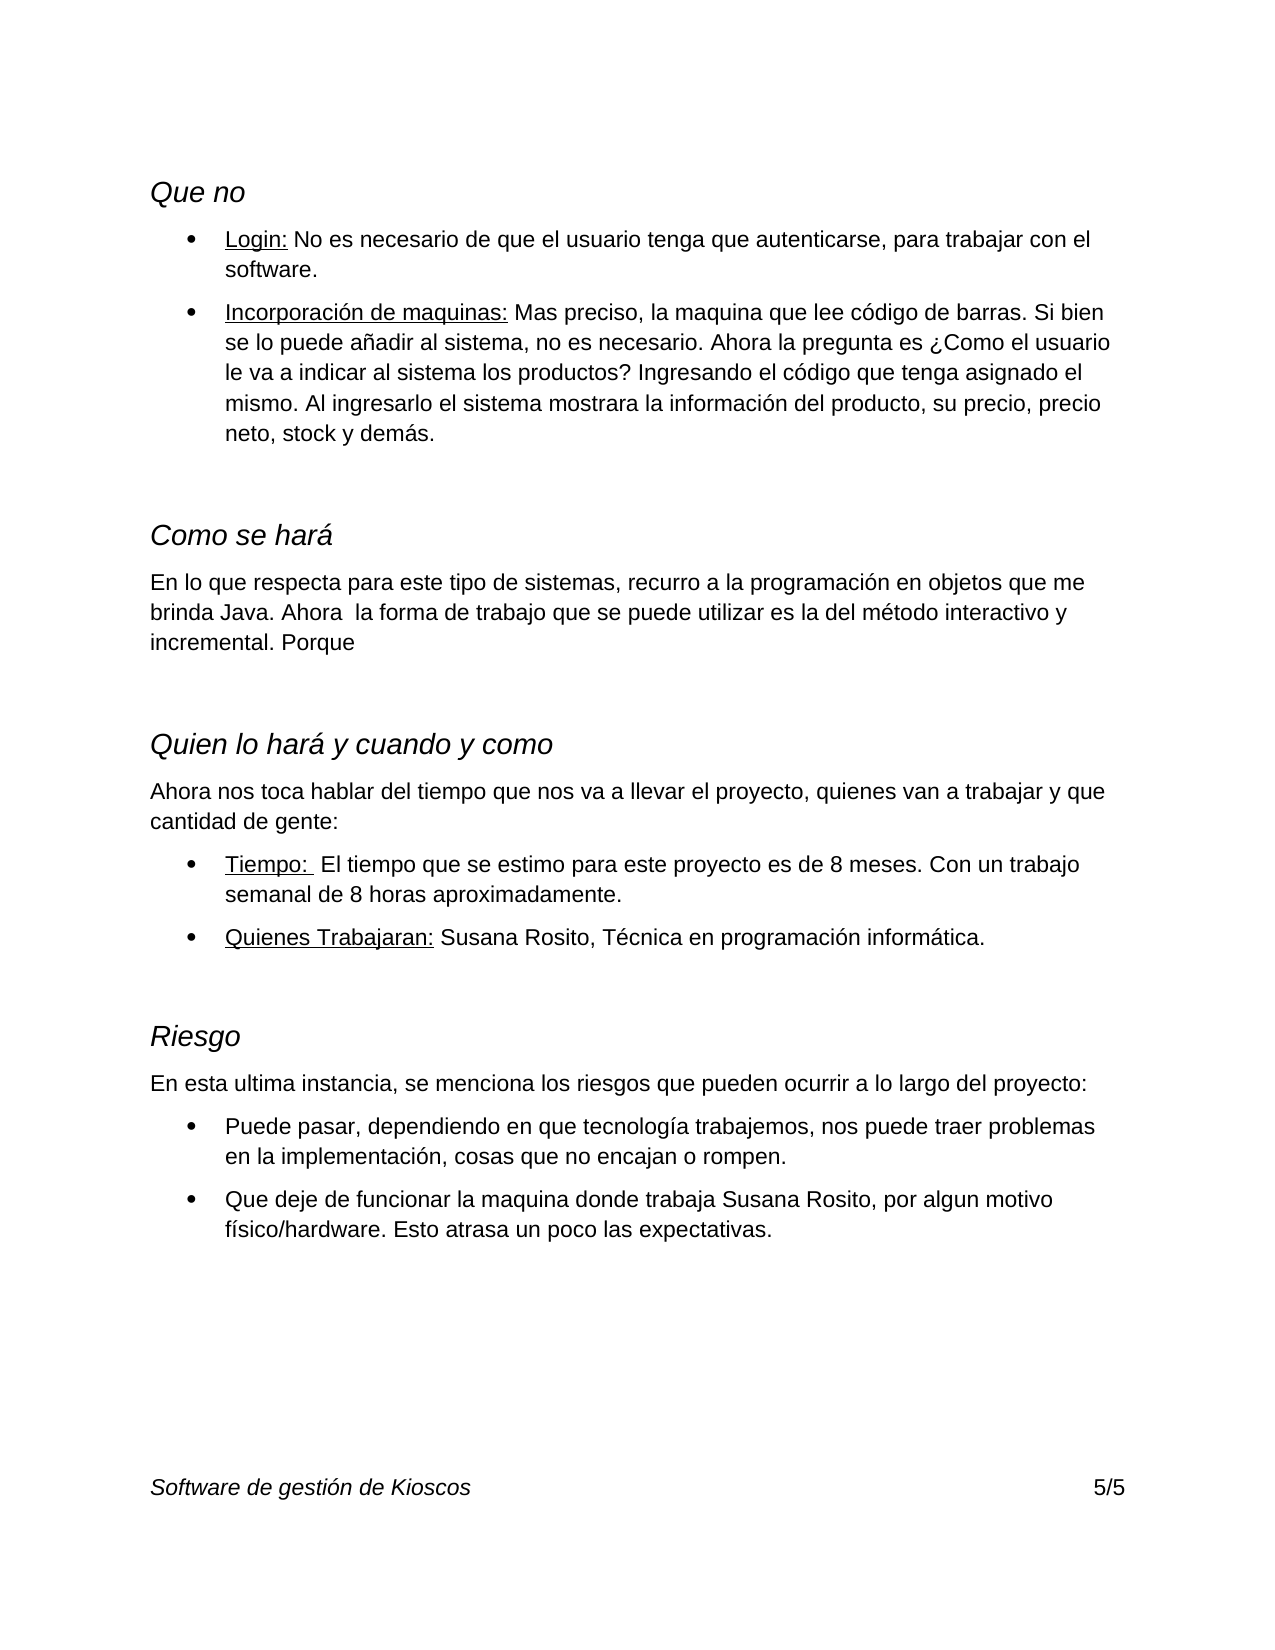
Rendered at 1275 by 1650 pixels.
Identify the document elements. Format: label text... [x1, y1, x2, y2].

list Quienes Trabajaran: Susana Rosito, Técnica en programación informática. [187, 924, 1125, 950]
text En lo que respecta para este tipo de sistemas, recurro a la programación en objetos que me brinda Java. Ahora la forma de trabajo que se puede utilizar es la del método interactivo y incremental. Porque [150, 569, 1125, 656]
subtitle Riesgo [150, 1019, 1125, 1053]
subtitle Como se hará [150, 518, 1125, 551]
text En esta ultima instancia, se menciona los riesgos que pueden ocurrir a lo largo del proyecto: [150, 1070, 1125, 1097]
list Puede pasar, dependiendo en que tecnología trabajemos, nos puede traer problemas en la implementación, cosas que no encajan o rompen. [187, 1113, 1125, 1169]
subtitle Que no [150, 175, 1125, 208]
subtitle Quien lo hará y cuando y como [150, 727, 1125, 761]
text Ahora nos toca hablar del tiempo que nos va a llevar el proyecto, quienes van a trabajar y que cantidad de gente: [150, 778, 1125, 835]
list Incorporación de maquinas: Mas preciso, la maquina que lee código de barras. Si bien se lo puede añadir al sistema, no es necesario. Ahora la pregunta es ¿Como el usuario le va a indicar al sistema los productos? Ingresando el código que tenga asignado el mismo. Al ingresarlo el sistema mostrara la información del producto, su precio, precio neto, stock y demás. [187, 299, 1125, 446]
list Login: No es necesario de que el usuario tenga que autenticarse, para trabajar con el software. [187, 226, 1125, 283]
list Que deje de funcionar la maquina donde trabaja Susana Rosito, por algun motivo físico/hardware. Esto atrasa un poco las expectativas. [187, 1186, 1125, 1242]
list Tiempo: El tiempo que se estimo para este proyecto es de 8 meses. Con un trabajo semanal de 8 horas aproximadamente. [187, 851, 1125, 908]
